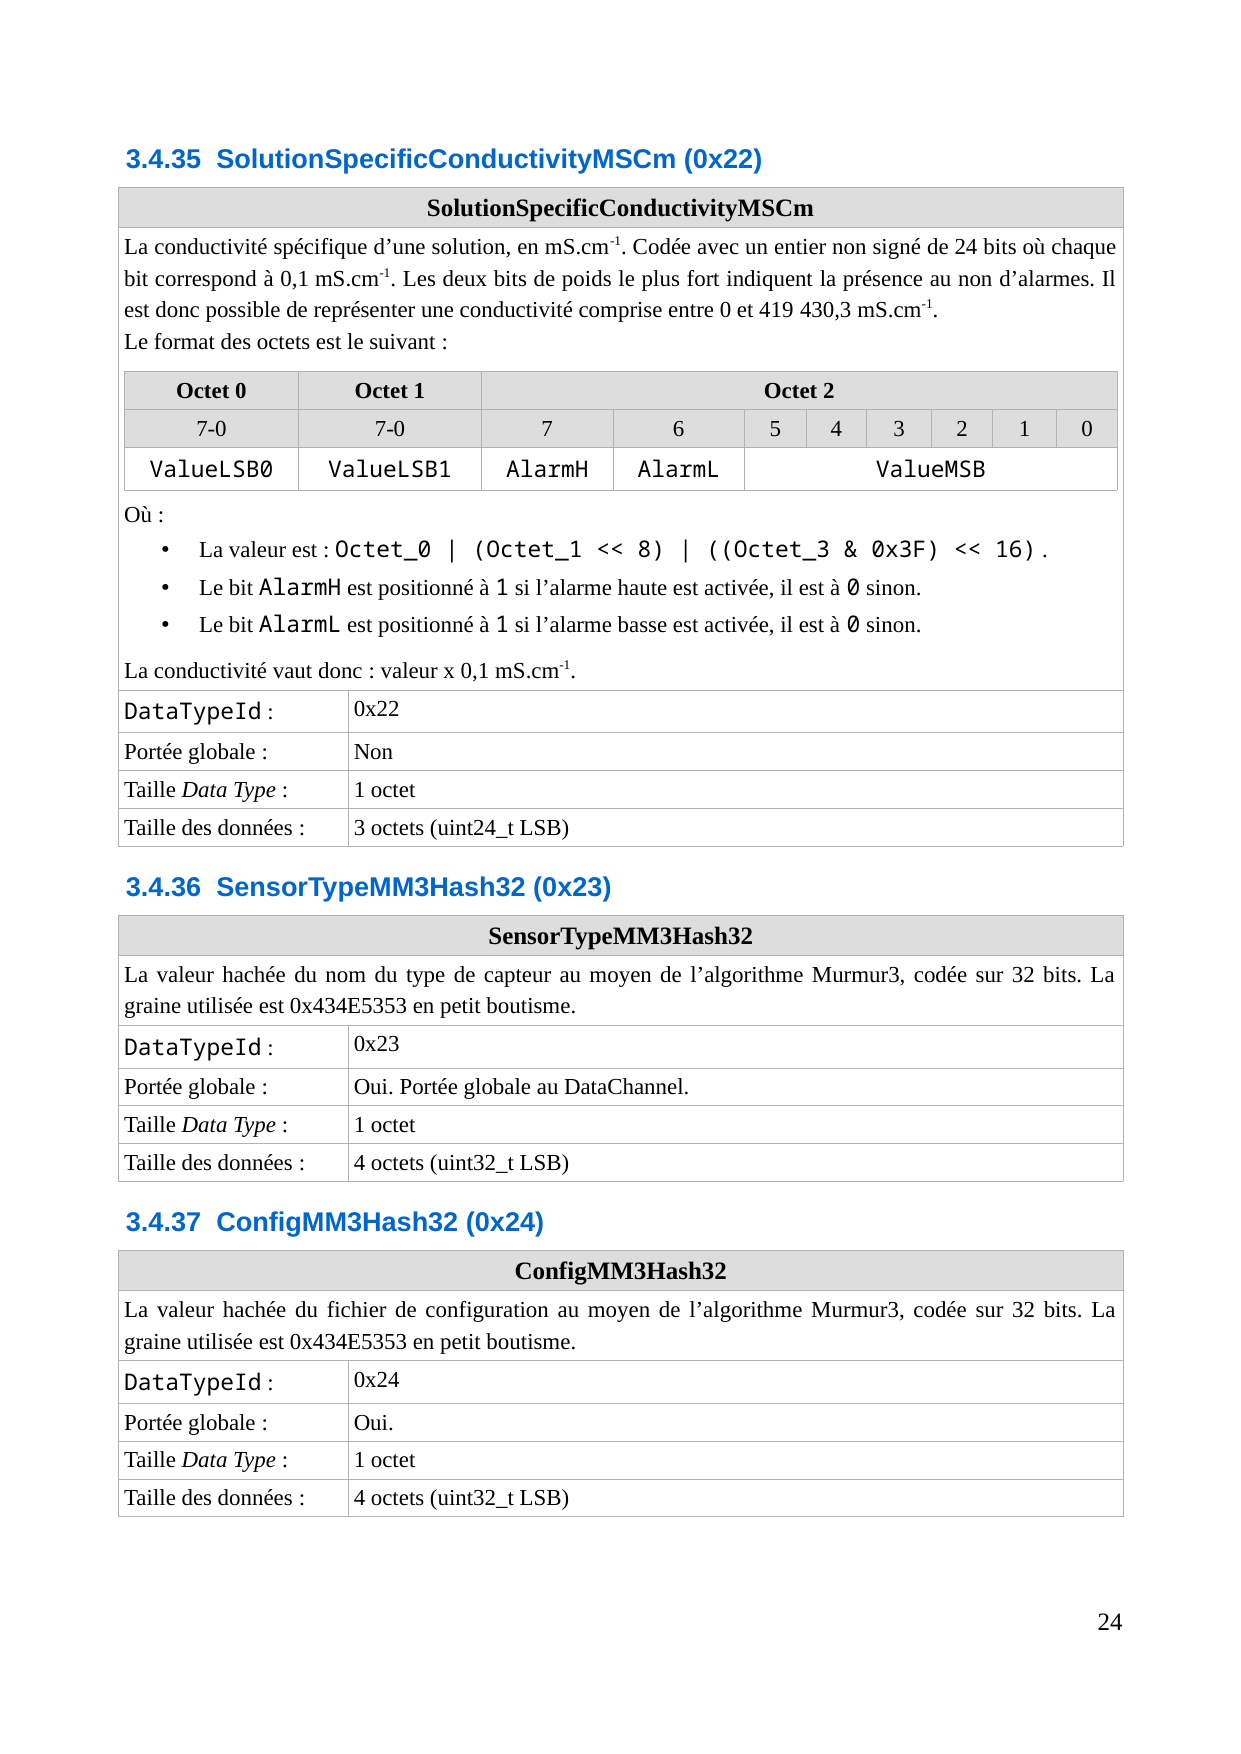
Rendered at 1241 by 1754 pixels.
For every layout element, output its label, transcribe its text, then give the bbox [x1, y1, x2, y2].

table_cell DataTypeId : [119, 1026, 348, 1067]
table_cell 4 octets (uint32_t LSB) [349, 1480, 1123, 1516]
table_header SensorTypeMM3Hash32 [119, 916, 1123, 955]
table_header ConfigMM3Hash32 [119, 1251, 1123, 1290]
table_cell 0 [1057, 410, 1117, 447]
table_cell AlarmH [482, 448, 613, 490]
table_cell La valeur hachée du nom du type de capteur au moyen de l’algorithme Murmur3, codée sur 32 bits. La graine utilisée est 0x434E5353 en petit boutisme. [119, 956, 1123, 1025]
table_cell 1 [993, 410, 1056, 447]
table_cell 4 octets (uint32_t LSB) [349, 1144, 1123, 1181]
table_cell 1 octet [349, 771, 1123, 808]
table_cell 5 [745, 410, 806, 447]
subtitle ConfigMM3Hash32 (0x24) [118, 1206, 1122, 1238]
table_cell 7-0 [125, 410, 298, 447]
table_cell Non [349, 733, 1123, 770]
table_header Octet 0 [125, 372, 298, 409]
table_cell DataTypeId : [119, 1361, 348, 1403]
table_cell Taille des données : [119, 809, 348, 846]
table_header Octet 2 [482, 372, 1117, 409]
table_cell AlarmL [614, 448, 744, 490]
table_cell 4 [807, 410, 866, 447]
table_cell 7 [482, 410, 613, 447]
table_cell La valeur hachée du fichier de configuration au moyen de l’algorithme Murmur3, codée sur 32 bits. La graine utilisée est 0x434E5353 en petit boutisme. [119, 1291, 1123, 1360]
table_cell Portée globale : [119, 733, 348, 770]
table_cell 3 [867, 410, 931, 447]
table_cell Portée globale : [119, 1069, 348, 1105]
table_cell 1 octet [349, 1106, 1123, 1143]
subtitle SensorTypeMM3Hash32 (0x23) [118, 871, 1122, 902]
table_cell 0x24 [349, 1361, 1123, 1403]
table_header SolutionSpecificConductivityMSCm [119, 188, 1123, 227]
table_cell Taille Data Type : [119, 1106, 348, 1143]
table_cell 3 octets (uint24_t LSB) [349, 809, 1123, 846]
table_cell 0x22 [349, 691, 1123, 732]
table_cell DataTypeId : [119, 691, 348, 732]
table_cell 2 [932, 410, 992, 447]
table_cell 1 octet [349, 1442, 1123, 1478]
table_cell Taille des données : [119, 1144, 348, 1181]
table_cell 0x23 [349, 1026, 1123, 1067]
table_cell Oui. [349, 1404, 1123, 1441]
table_cell Portée globale : [119, 1404, 348, 1441]
table_cell Taille des données : [119, 1480, 348, 1516]
table_cell ValueLSB1 [299, 448, 481, 490]
table_cell ValueLSB0 [125, 448, 298, 490]
table_cell La conductivité spécifique d’une solution, en mS.cm-1. Codée avec un entier non signé de 24 bits où chaque bit correspond à 0,1 mS.cm-1. Les deux bits de poids le plus fort indiquent la présence au non d’alarmes. Il est donc possible de représenter une conductivité comprise entre 0 et 419 430,3 mS.cm-1. Le format des octets est le suivant : Où : La valeur est : Octet_0 | (Octet_1 << 8) | ((Octet_3 & 0x3F) << 16) . Le bit AlarmH est positionné à 1 si l’alarme haute est activée, il est à 0 sinon. Le bit AlarmL est positionné à 1 si l’alarme basse est activée, il est à 0 sinon. La conductivité vaut donc : valeur x 0,1 mS.cm-1. [119, 228, 1123, 689]
table_cell Taille Data Type : [119, 1442, 348, 1478]
table_cell Oui. Portée globale au DataChannel. [349, 1069, 1123, 1105]
table_cell 7-0 [299, 410, 481, 447]
table_cell 6 [614, 410, 744, 447]
table_header Octet 1 [299, 372, 481, 409]
table_cell Taille Data Type : [119, 771, 348, 808]
subtitle SolutionSpecificConductivityMSCm (0x22) [118, 143, 1122, 174]
table_cell ValueMSB [745, 448, 1117, 490]
